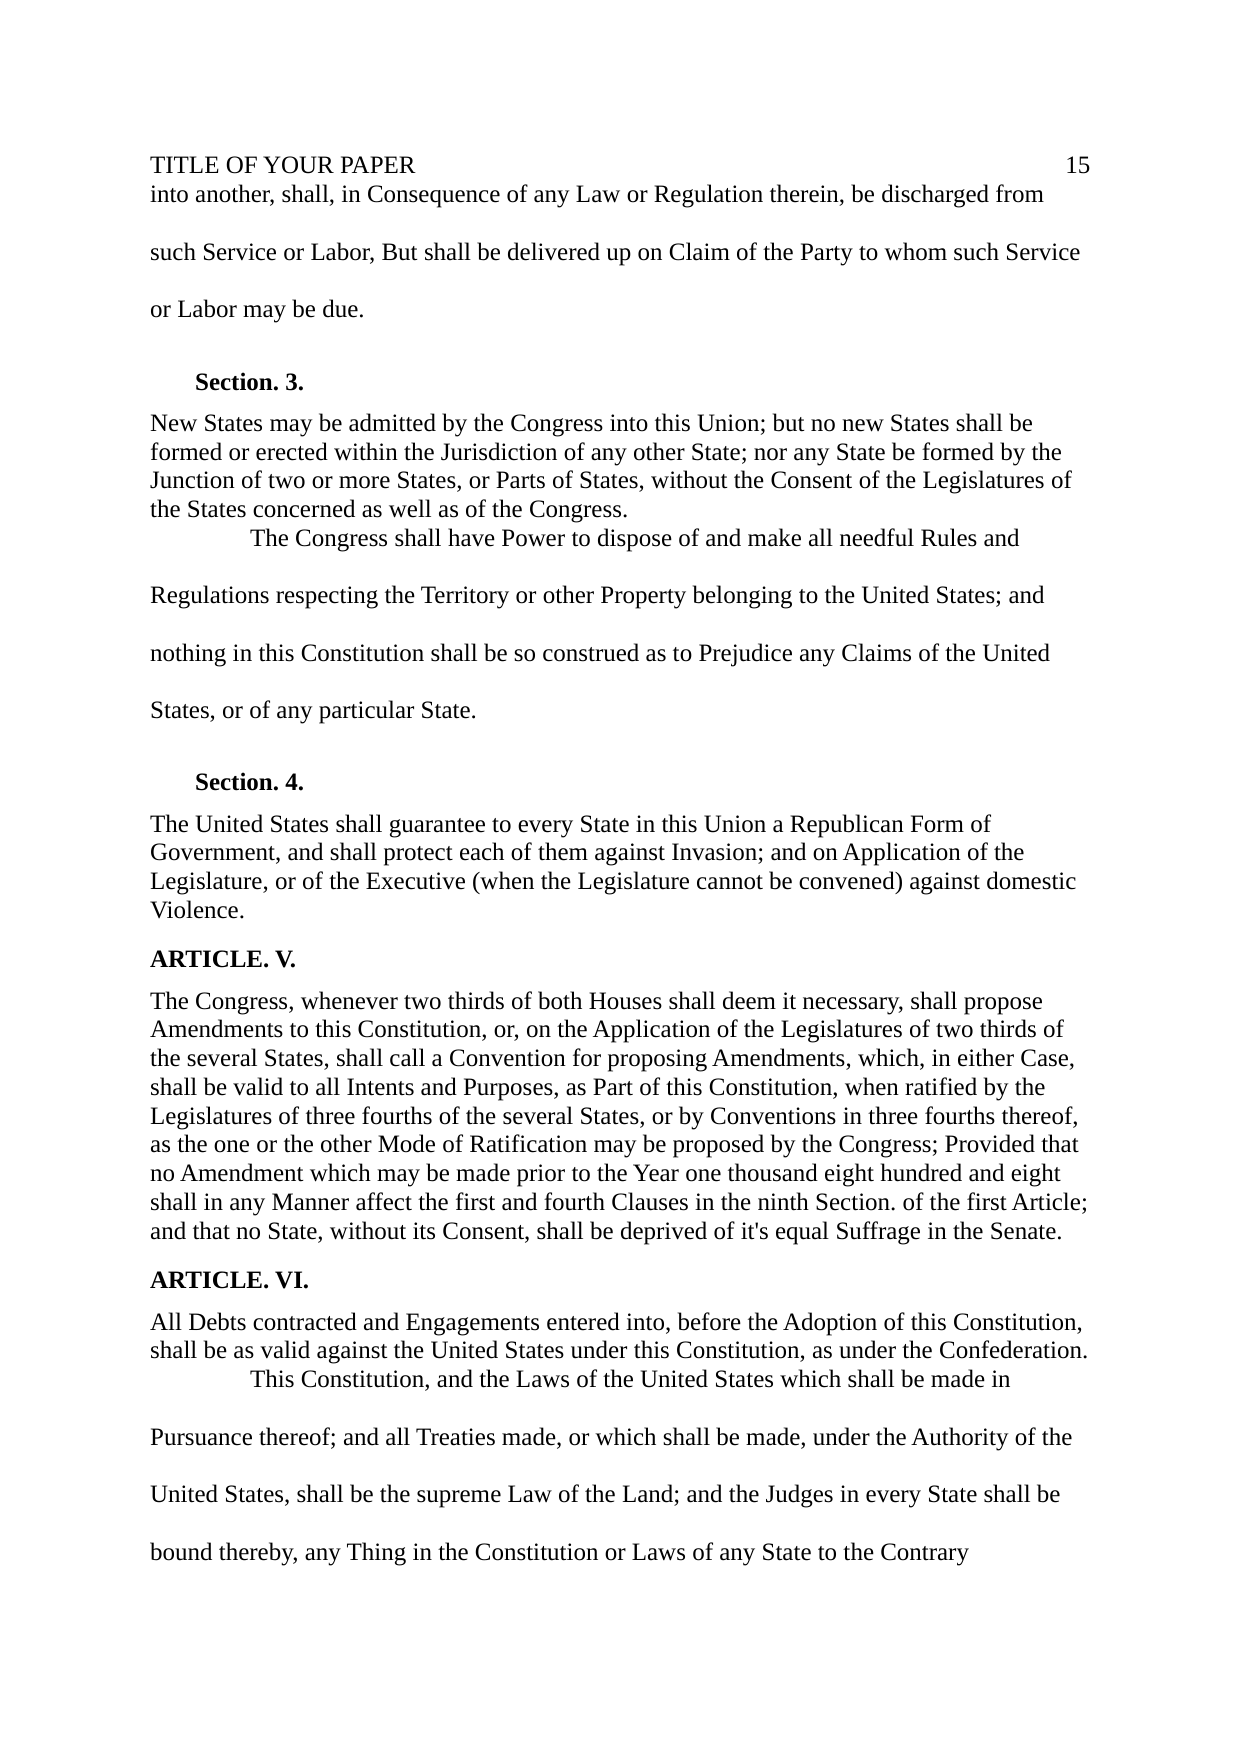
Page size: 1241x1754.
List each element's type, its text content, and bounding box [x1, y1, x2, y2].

subtitle ARTICLE. VI. [150, 1265, 1090, 1294]
text The Congress shall have Power to dispose of and make all needful Rules and Regulations respecting the Territory or other Property belonging to the United States; and nothing in this Constitution shall be so construed as to Prejudice any Claims of the United States, or of any particular State. [150, 523, 1090, 724]
subtitle Section. 3. [195, 367, 1090, 395]
text The United States shall guarantee to every State in this Union a Republican Form of Government, and shall protect each of them against Invasion; and on Application of the Legislature, or of the Executive (when the Legislature cannot be convened) against domestic Violence. [150, 809, 1090, 924]
text into another, shall, in Consequence of any Law or Regulation therein, be discharged from such Service or Labor, But shall be delivered up on Claim of the Party to whom such Service or Labor may be due. [150, 179, 1090, 323]
text This Constitution, and the Laws of the United States which shall be made in Pursuance thereof; and all Treaties made, or which shall be made, under the Authority of the United States, shall be the supreme Law of the Land; and the Judges in every State shall be bound thereby, any Thing in the Constitution or Laws of any State to the Contrary [150, 1364, 1090, 1565]
subtitle ARTICLE. V. [150, 944, 1090, 973]
text The Congress, whenever two thirds of both Houses shall deem it necessary, shall propose Amendments to this Constitution, or, on the Application of the Legislatures of two thirds of the several States, shall call a Convention for proposing Amendments, which, in either Case, shall be valid to all Intents and Purposes, as Part of this Constitution, when ratified by the Legislatures of three fourths of the several States, or by Conventions in three fourths thereof, as the one or the other Mode of Ratification may be proposed by the Congress; Provided that no Amendment which may be made prior to the Year one thousand eight hundred and eight shall in any Manner affect the first and fourth Clauses in the ninth Section. of the first Article; and that no State, without its Consent, shall be deprived of it's equal Suffrage in the Senate. [150, 986, 1090, 1244]
text All Debts contracted and Engagements entered into, before the Adoption of this Constitution, shall be as valid against the United States under this Constitution, as under the Confederation. [150, 1307, 1090, 1364]
subtitle Section. 4. [195, 767, 1090, 796]
text New States may be admitted by the Congress into this Union; but no new States shall be formed or erected within the Jurisdiction of any other State; nor any State be formed by the Junction of two or more States, or Parts of States, without the Consent of the Legislatures of the States concerned as well as of the Congress. [150, 408, 1090, 523]
